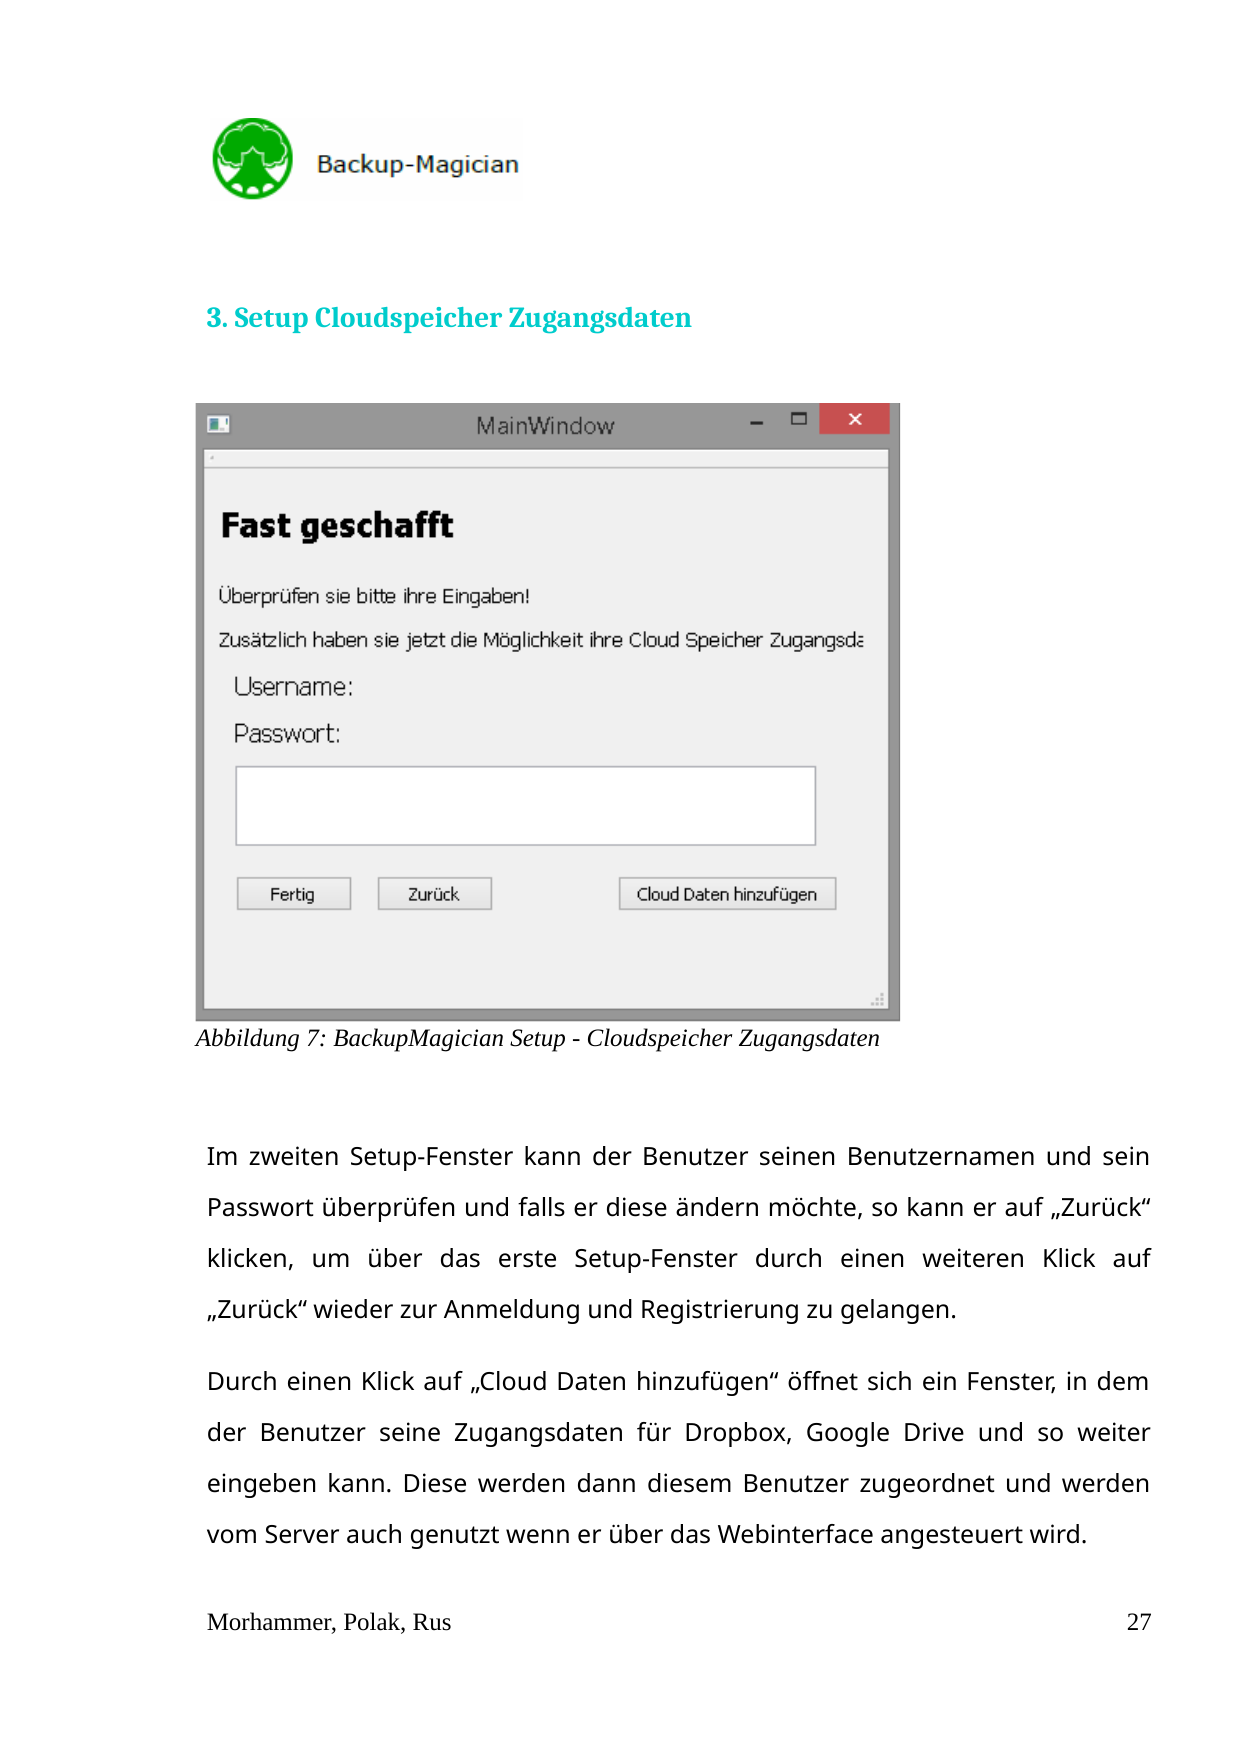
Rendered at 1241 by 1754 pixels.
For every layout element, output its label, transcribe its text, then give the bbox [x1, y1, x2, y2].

text 3. Setup Cloudspeicher Zugangsdaten [207, 301, 1152, 335]
text Durch einen Klick auf „Cloud Daten hinzufügen“ öffnet sich ein Fenster, in dem der Benutzer seine Zugangsdaten für Dropbox, Google Drive und so weiter eingeben kann. Diese werden dann diesem Benutzer zugeordnet und werden vom Server auch genutzt wenn er über das Webinterface angesteuert wird. [207, 1364, 1152, 1551]
picture [195, 403, 901, 1023]
text Abbildung 7: BackupMagician Setup - Cloudspeicher Zugangsdaten [196, 1023, 900, 1051]
picture [210, 118, 523, 201]
text Im zweiten Setup-Fenster kann der Benutzer seinen Benutzernamen und sein Passwort überprüfen und falls er diese ändern möchte, so kann er auf „Zurück“ klicken, um über das erste Setup-Fenster durch einen weiteren Klick auf „Zurück“ wieder zur Anmeldung und Registrierung zu gelangen. [207, 1139, 1152, 1326]
